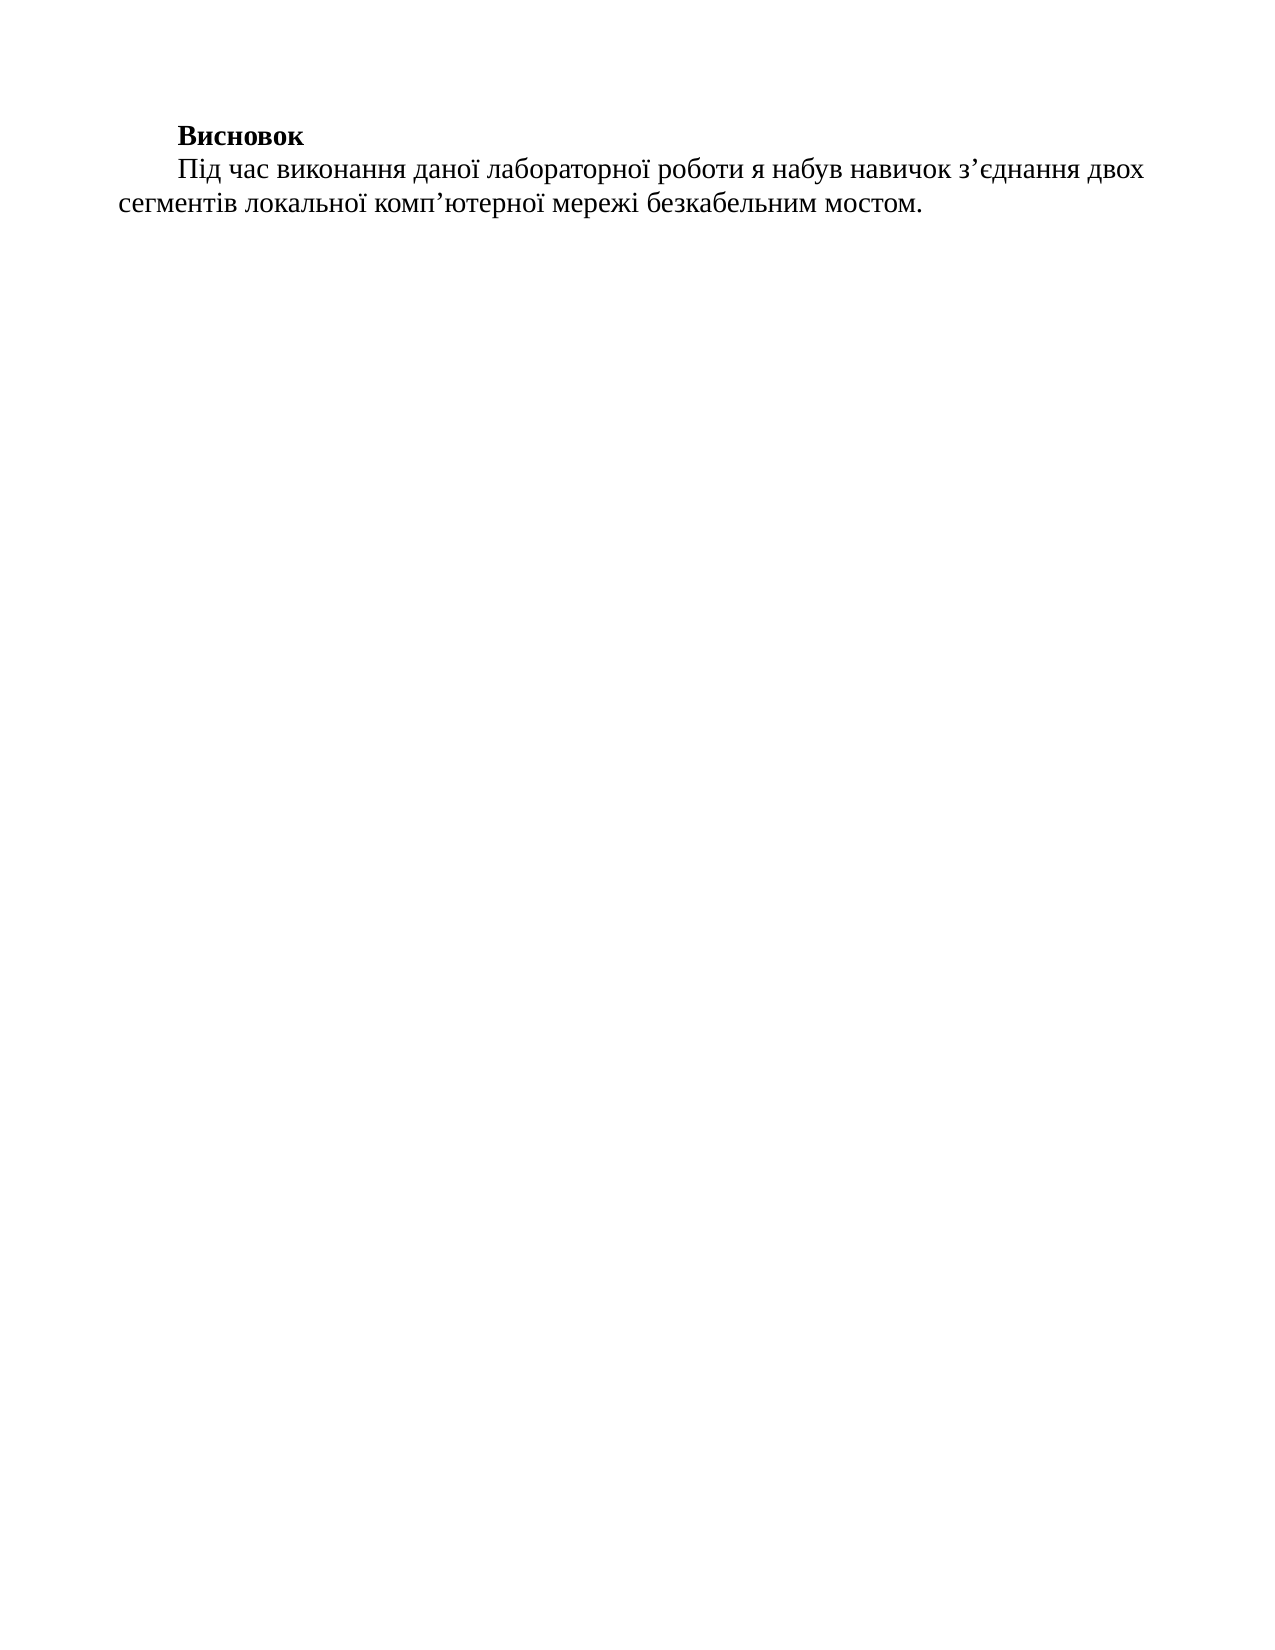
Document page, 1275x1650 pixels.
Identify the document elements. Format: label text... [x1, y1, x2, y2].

text Під час виконання даної лабораторної роботи я набув навичок з’єднання двох сегментів локальної комп’ютерної мережі безкабельним мостом. [118, 152, 1157, 219]
text Висновок [118, 118, 1157, 152]
